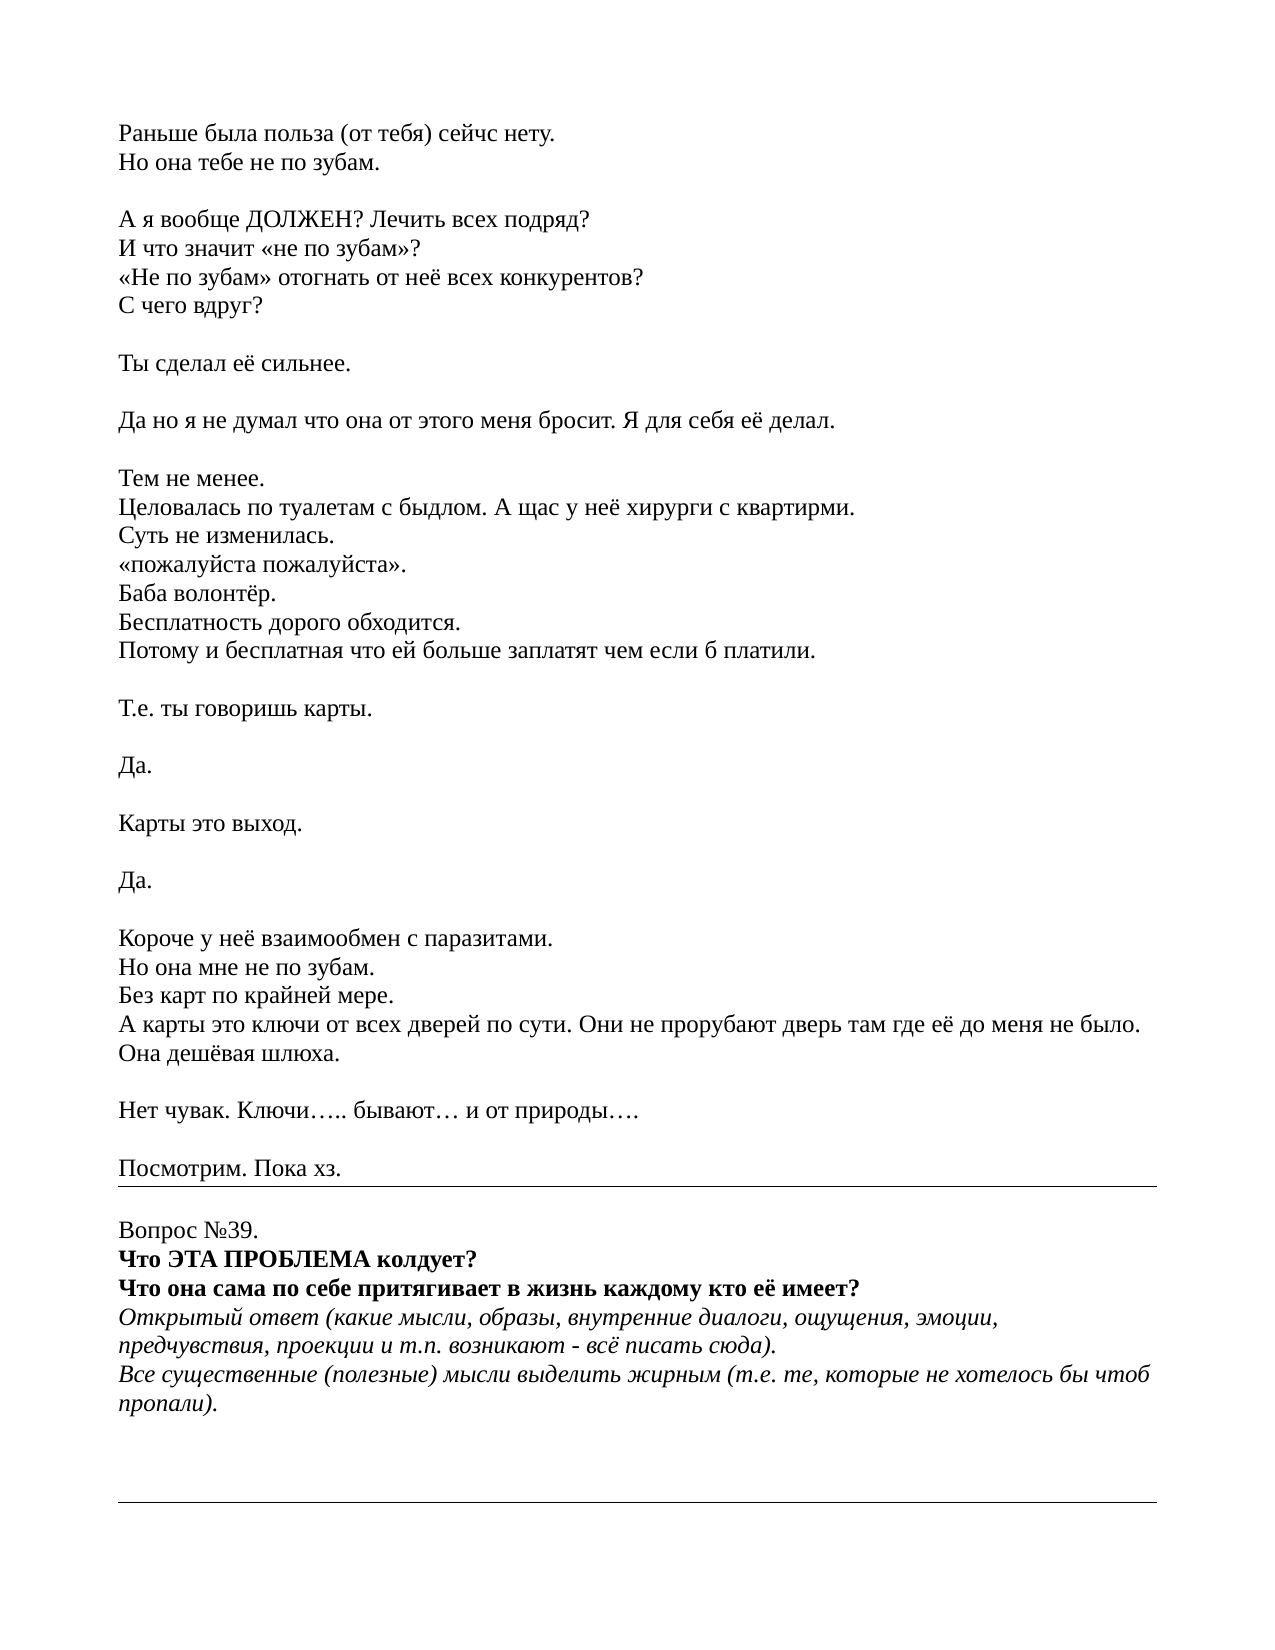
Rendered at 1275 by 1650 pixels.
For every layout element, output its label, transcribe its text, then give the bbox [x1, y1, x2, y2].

text И что значит «не по зубам»? [118, 233, 1157, 262]
text Целовалась по туалетам с быдлом. А щас у неё хирурги с квартирми. [118, 492, 1157, 521]
text Но она мне не по зубам. [118, 952, 1157, 981]
text «пожалуйста пожалуйста». [118, 549, 1157, 578]
text «Не по зубам» отогнать от неё всех конкурентов? [118, 262, 1157, 291]
text Да. [118, 751, 1157, 779]
text Что она сама по себе притягивает в жизнь каждому кто её имеет? [118, 1273, 1157, 1302]
text А я вообще ДОЛЖЕН? Лечить всех подряд? [118, 204, 1157, 233]
text Что ЭТА ПРОБЛЕМА колдует? [118, 1244, 1157, 1273]
text Ты сделал её сильнее. [118, 348, 1157, 377]
text Бесплатность дорого обходится. [118, 607, 1157, 636]
text Потому и бесплатная что ей больше заплатят чем если б платили. [118, 636, 1157, 664]
text Но она тебе не по зубам. [118, 147, 1157, 176]
text Посмотрим. Пока хз. [118, 1153, 1157, 1186]
text Без карт по крайней мере. [118, 981, 1157, 1009]
text Раньше была польза (от тебя) сейчс нету. [118, 118, 1157, 147]
text Баба волонтёр. [118, 578, 1157, 607]
text Открытый ответ (какие мысли, образы, внутренние диалоги, ощущения, эмоции, предчувствия, проекции и т.п. возникают - всё писать сюда). [118, 1302, 1157, 1359]
text Да. [118, 866, 1157, 894]
text Она дешёвая шлюха. [118, 1038, 1157, 1067]
text С чего вдруг? [118, 291, 1157, 319]
text Суть не изменилась. [118, 521, 1157, 549]
text Карты это выход. [118, 808, 1157, 837]
text Короче у неё взаимообмен с паразитами. [118, 923, 1157, 952]
text Все существенные (полезные) мысли выделить жирным (т.е. те, которые не хотелось бы чтоб пропали). [118, 1359, 1157, 1417]
text Нет чувак. Ключи….. бывают… и от природы…. [118, 1096, 1157, 1124]
text Т.е. ты говоришь карты. [118, 693, 1157, 722]
text Вопрос №39. [118, 1215, 1157, 1244]
text Да но я не думал что она от этого меня бросит. Я для себя её делал. [118, 406, 1157, 434]
text А карты это ключи от всех дверей по сути. Они не прорубают дверь там где её до меня не было. [118, 1009, 1157, 1038]
text Тем не менее. [118, 463, 1157, 492]
